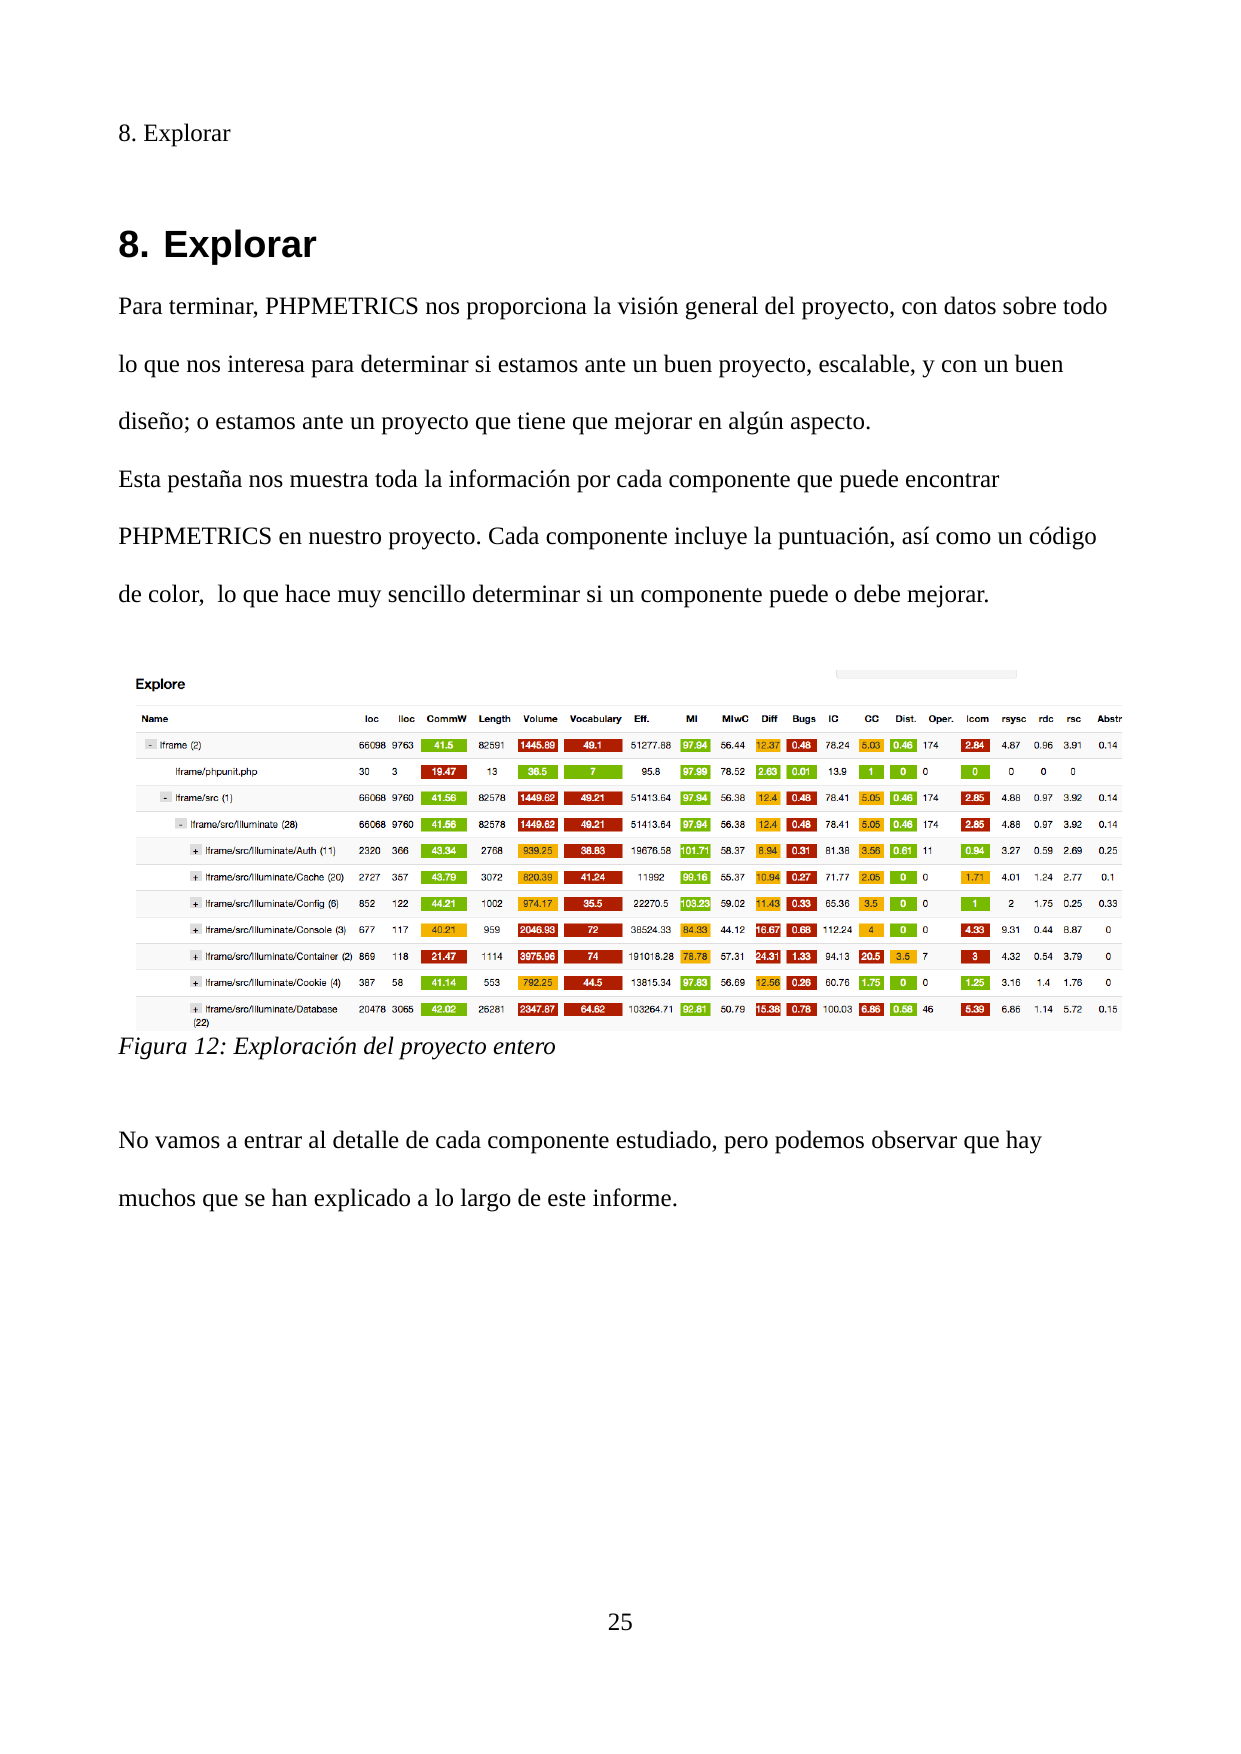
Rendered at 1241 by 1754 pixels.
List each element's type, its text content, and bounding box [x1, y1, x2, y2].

text Figura 12: Exploración del proyecto entero [118, 1031, 1122, 1060]
picture [118, 670, 1123, 1031]
text No vamos a entrar al detalle de cada componente estudiado, pero podemos observar que hay muchos que se han explicado a lo largo de este informe. [118, 1117, 1122, 1211]
subtitle Explorar [118, 201, 1122, 265]
text Para terminar, PHPMETRICS nos proporciona la visión general del proyecto, con datos sobre todo lo que nos interesa para determinar si estamos ante un buen proyecto, escalable, y con un buen diseño; o estamos ante un proyecto que tiene que mejorar en algún aspecto. [118, 278, 1122, 435]
text Esta pestaña nos muestra toda la información por cada componente que puede encontrar PHPMETRICS en nuestro proyecto. Cada componente incluye la puntuación, así como un código de color, lo que hace muy sencillo determinar si un componente puede o debe mejorar. [118, 455, 1122, 608]
